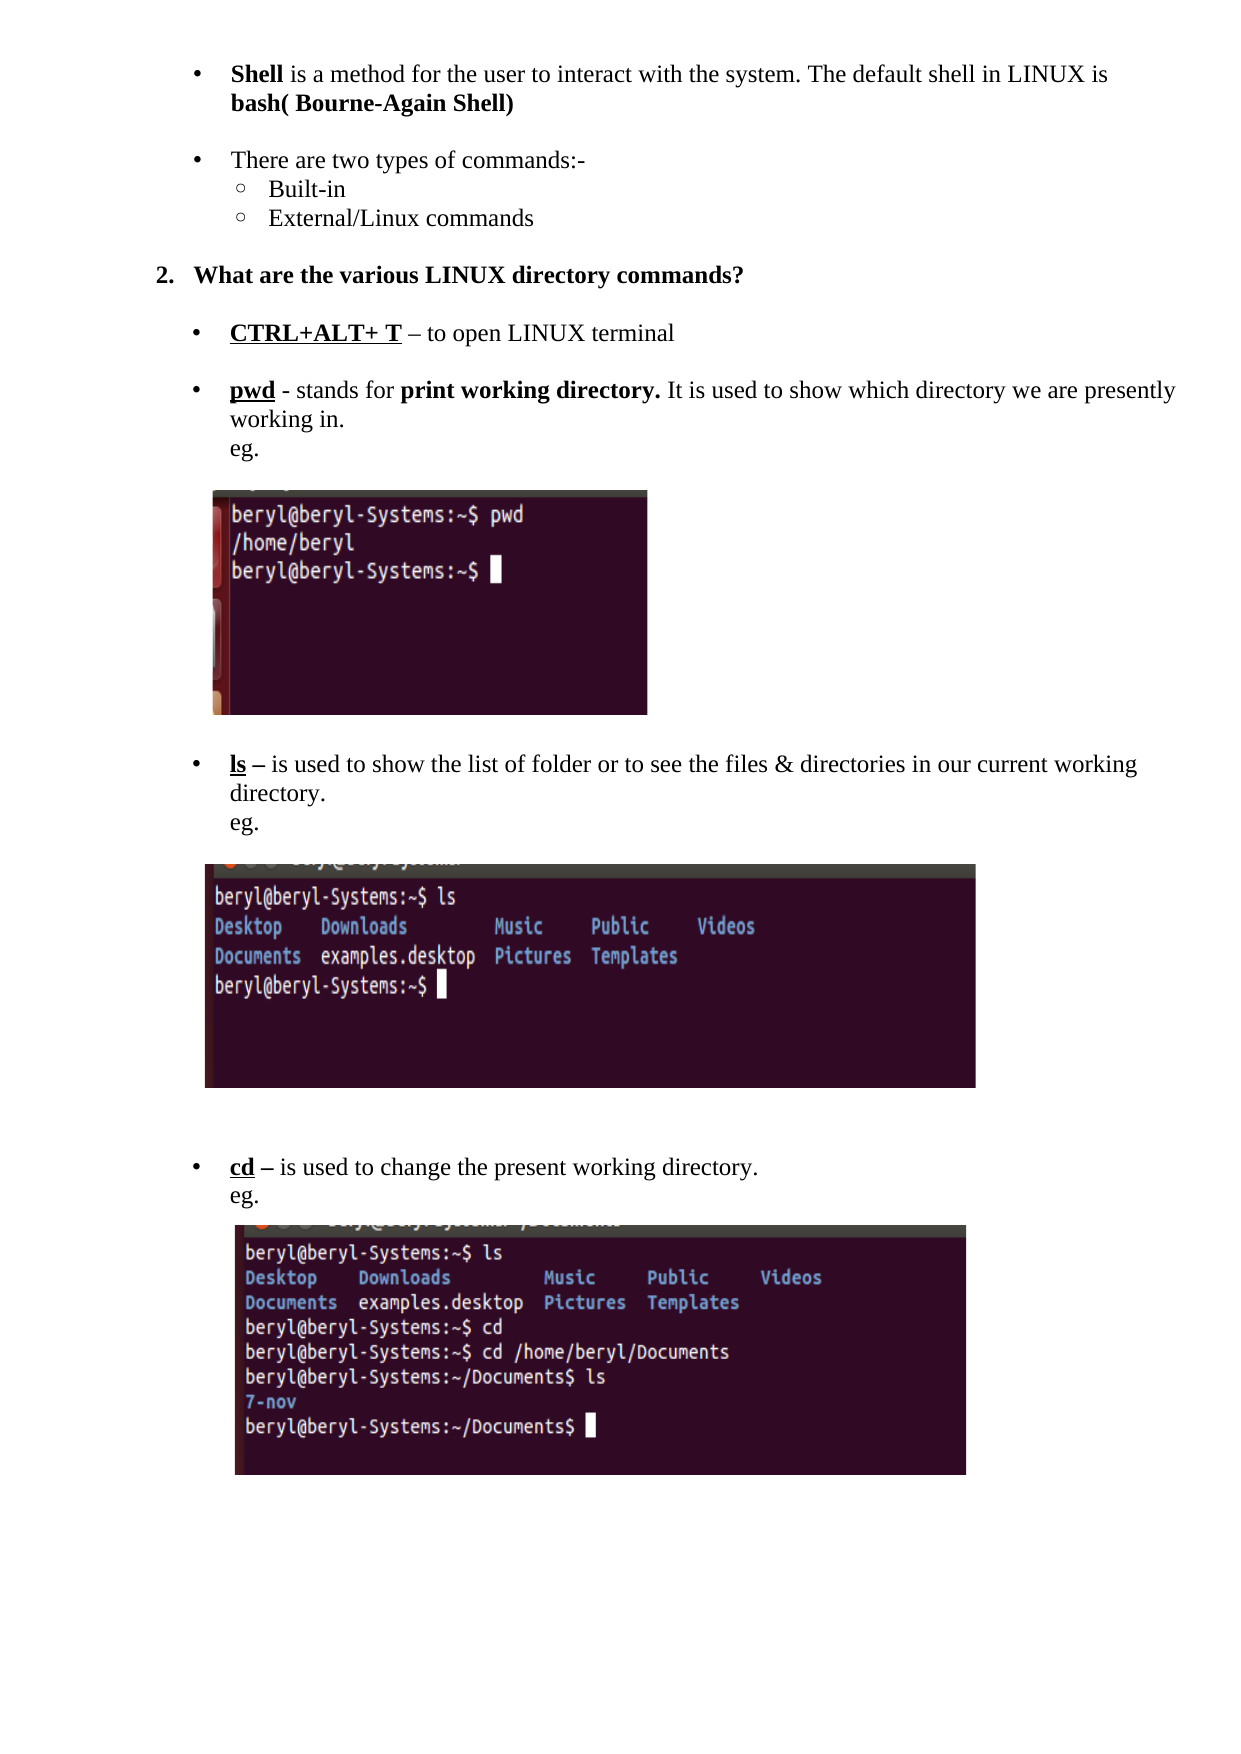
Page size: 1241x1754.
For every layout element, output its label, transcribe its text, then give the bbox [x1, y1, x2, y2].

list There are two types of commands:- [193, 145, 1181, 174]
list eg. [192, 433, 1181, 462]
picture [212, 490, 243, 508]
picture [204, 864, 976, 1063]
list External/Linux commands [231, 203, 1181, 232]
list ls – is used to show the list of folder or to see the files & directories in our current working directory. [192, 749, 1181, 807]
list Built-in [231, 174, 1181, 203]
list eg. [192, 807, 1181, 835]
list cd – is used to change the present working directory. [192, 1152, 1181, 1180]
list eg. [192, 1180, 1181, 1209]
picture [234, 1225, 967, 1475]
list What are the various LINUX directory commands? [156, 260, 1181, 289]
list pwd - stands for print working directory. It is used to show which directory we are presently working in. [192, 375, 1181, 433]
list CTRL+ALT+ T – to open LINUX terminal [192, 318, 1181, 347]
list Shell is a method for the user to interact with the system. The default shell in LINUX is bash( Bourne-Again Shell) [193, 59, 1181, 117]
